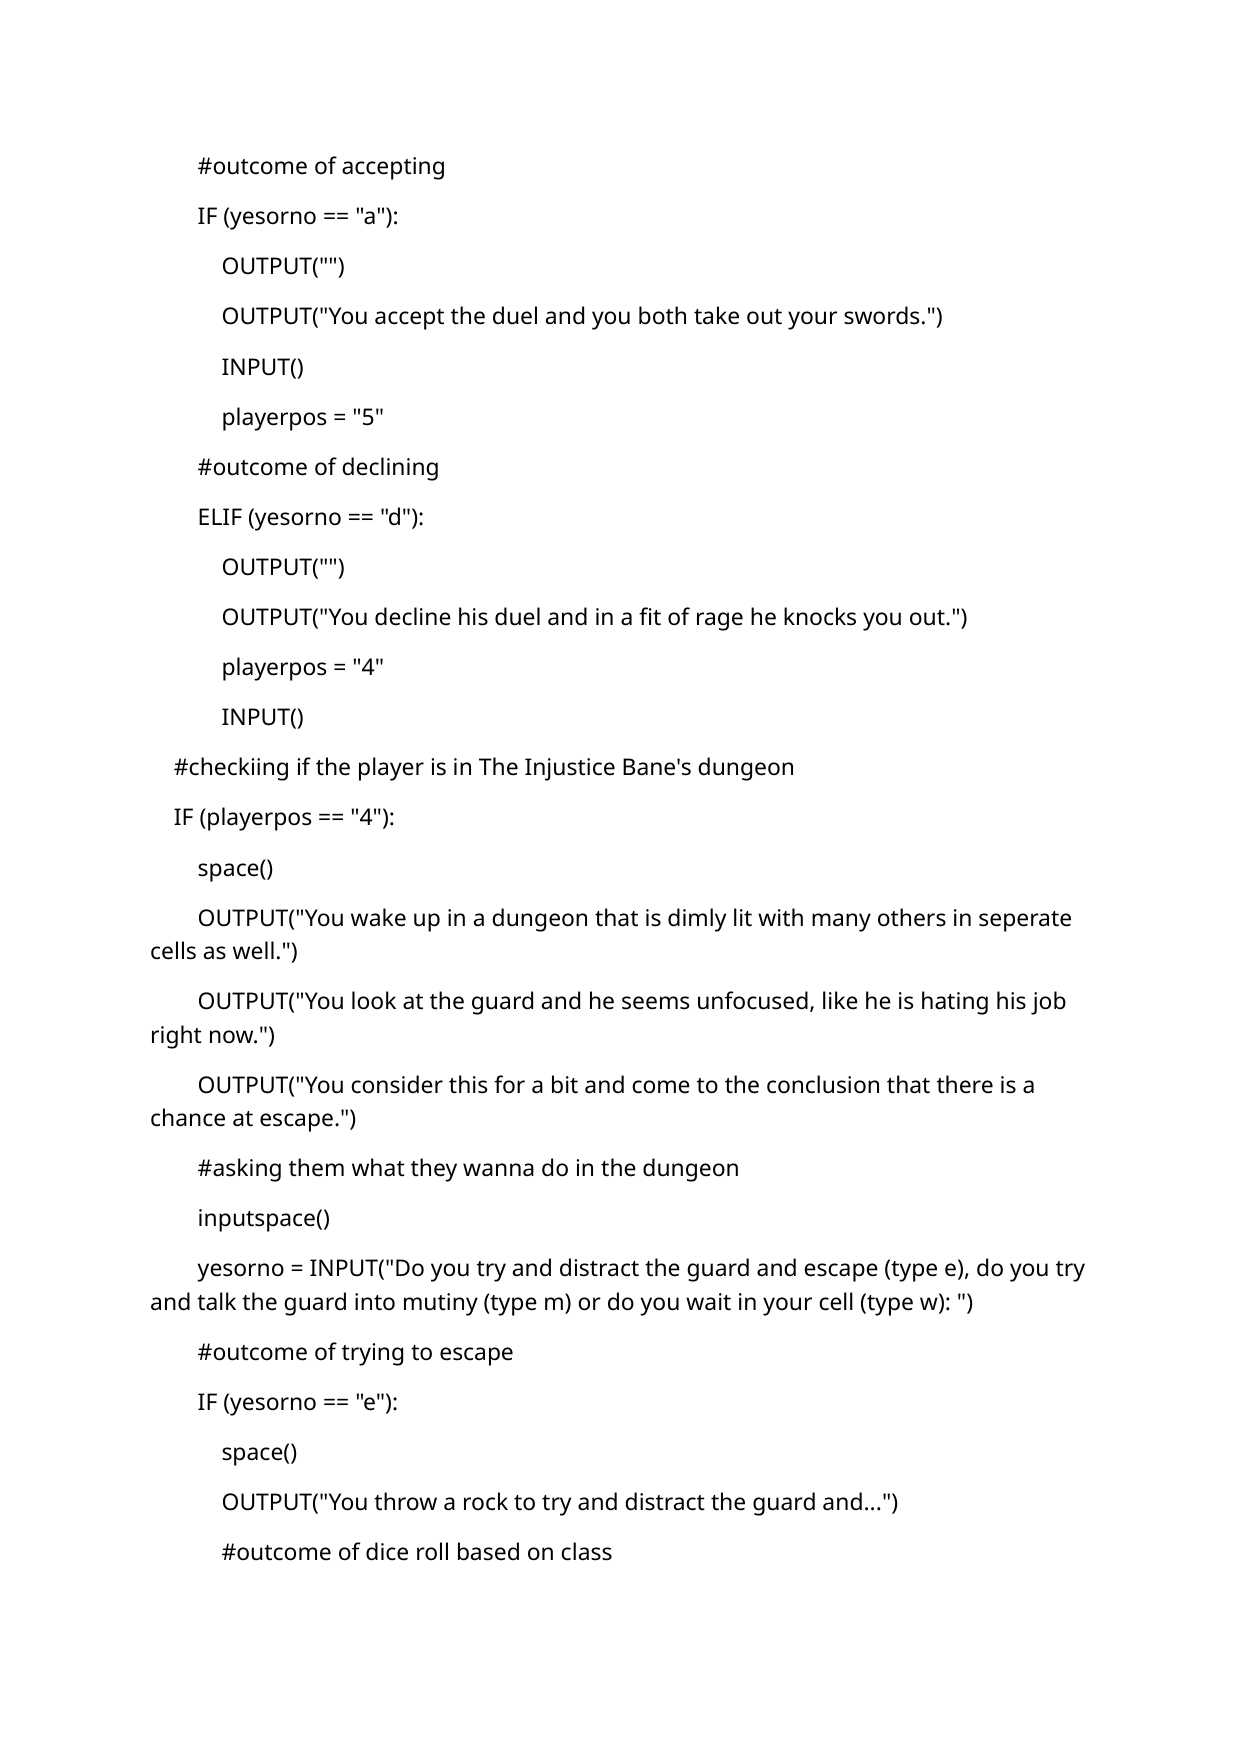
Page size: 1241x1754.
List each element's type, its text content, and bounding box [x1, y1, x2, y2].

text IF (yesorno == "a"): [150, 200, 1090, 231]
text OUTPUT("You consider this for a bit and come to the conclusion that there is a chance at escape.") [150, 1069, 1090, 1133]
text space() [150, 1436, 1090, 1467]
text yesorno = INPUT("Do you try and distract the guard and escape (type e), do you try and talk the guard into mutiny (type m) or do you wait in your cell (type w): ") [150, 1252, 1090, 1317]
text #checkiing if the player is in The Injustice Bane's dungeon [150, 751, 1090, 782]
text OUTPUT("You wake up in a dungeon that is dimly lit with many others in seperate cells as well.") [150, 902, 1090, 966]
text ELIF (yesorno == "d"): [150, 501, 1090, 532]
text space() [150, 851, 1090, 883]
text IF (yesorno == "e"): [150, 1386, 1090, 1417]
text playerpos = "4" [150, 651, 1090, 682]
text INPUT() [150, 350, 1090, 382]
text OUTPUT("") [150, 250, 1090, 281]
text inputspace() [150, 1202, 1090, 1233]
text OUTPUT("") [150, 551, 1090, 582]
text IF (playerpos == "4"): [150, 801, 1090, 833]
text #outcome of declining [150, 451, 1090, 482]
text OUTPUT("You throw a rock to try and distract the guard and...") [150, 1486, 1090, 1517]
text #asking them what they wanna do in the dungeon [150, 1152, 1090, 1183]
text #outcome of dice roll based on class [150, 1536, 1090, 1568]
text #outcome of trying to escape [150, 1336, 1090, 1367]
text playerpos = "5" [150, 401, 1090, 432]
text OUTPUT("You look at the guard and he seems unfocused, like he is hating his job right now.") [150, 985, 1090, 1050]
text INPUT() [150, 701, 1090, 732]
text OUTPUT("You decline his duel and in a fit of rage he knocks you out.") [150, 601, 1090, 632]
text OUTPUT("You accept the duel and you both take out your swords.") [150, 300, 1090, 332]
text #outcome of accepting [150, 150, 1090, 181]
